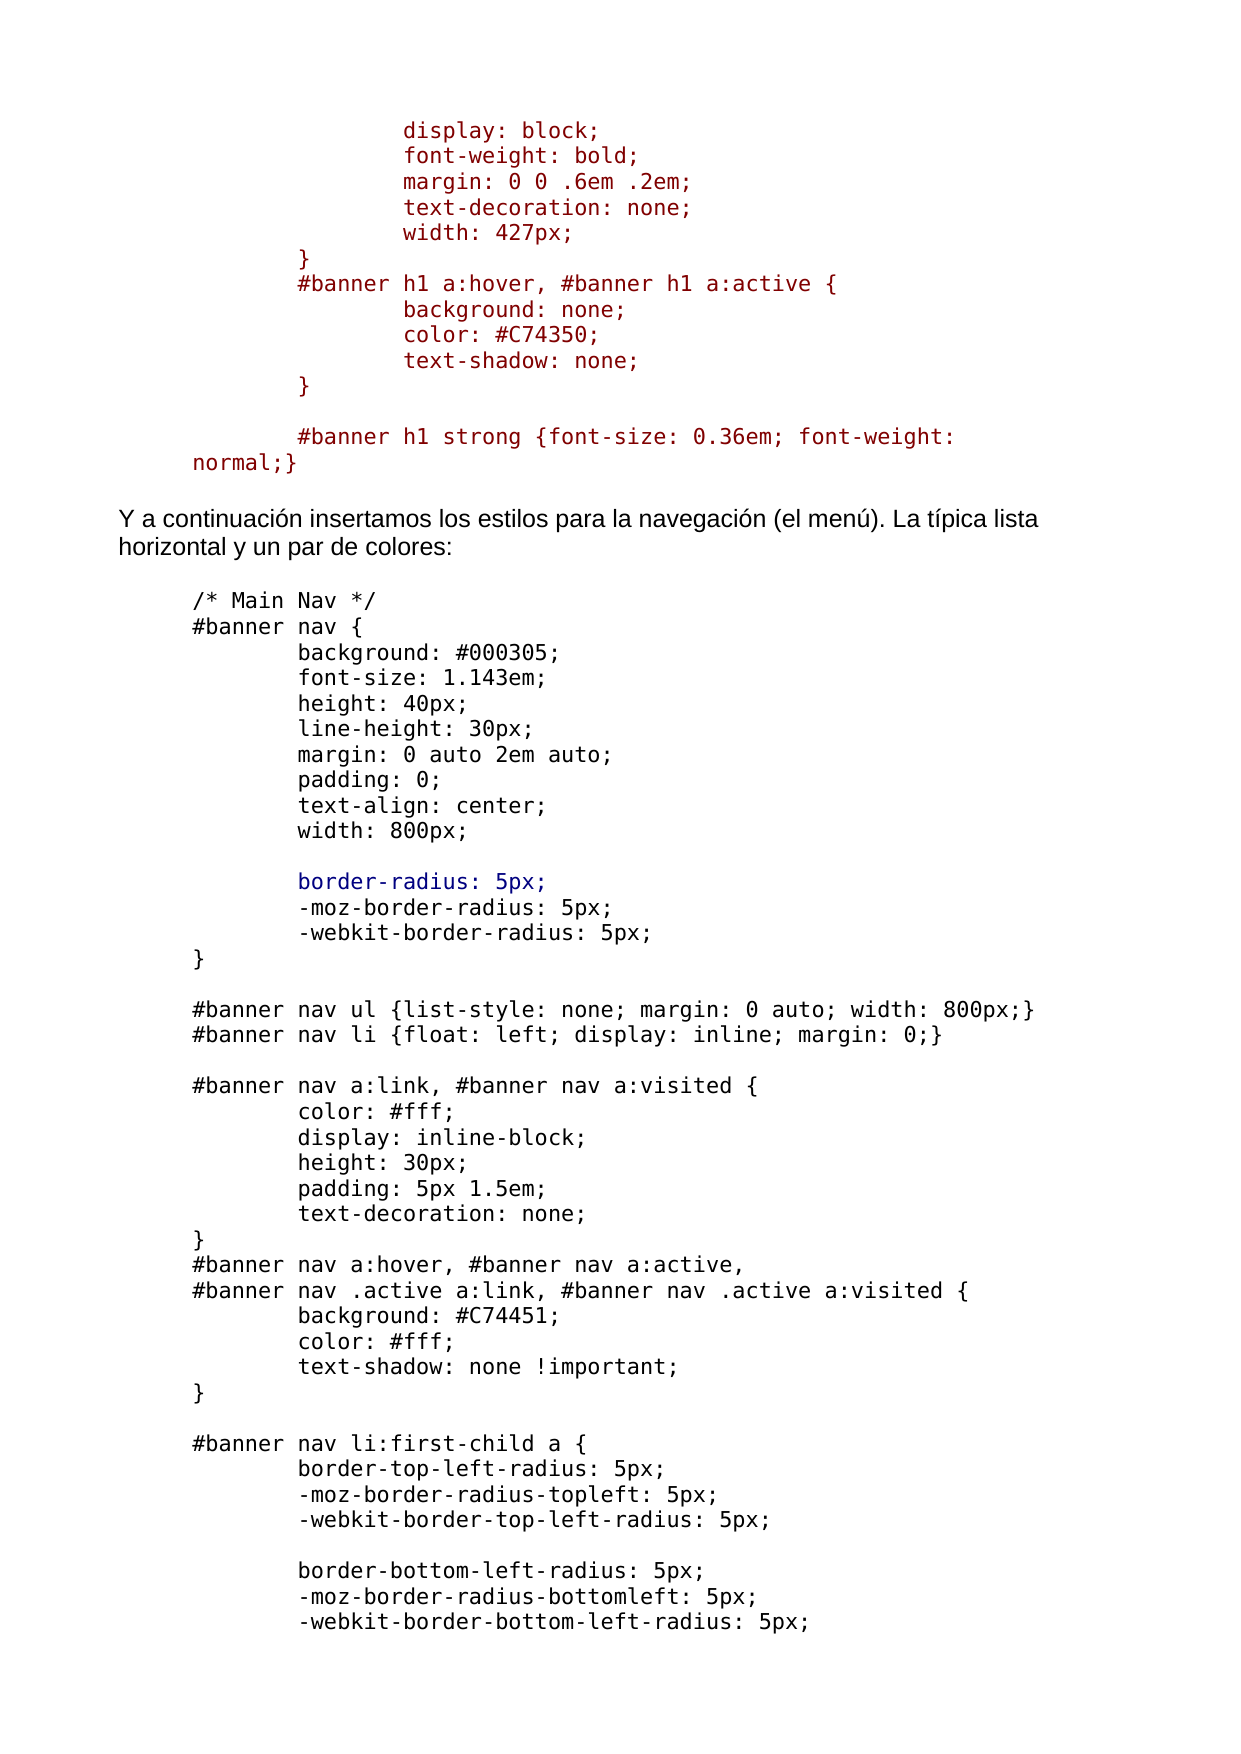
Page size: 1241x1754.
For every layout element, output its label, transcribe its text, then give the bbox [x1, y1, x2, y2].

text line-height: 30px; [192, 716, 1059, 742]
text border-bottom-left-radius: 5px; [192, 1558, 1059, 1584]
text -webkit-border-top-left-radius: 5px; [192, 1507, 1059, 1533]
text text-shadow: none !important; [192, 1354, 1059, 1380]
text text-shadow: none; [192, 348, 1059, 373]
text padding: 0; [192, 767, 1059, 793]
text background: #C74451; [192, 1303, 1059, 1329]
text } [192, 946, 1059, 971]
text -webkit-border-radius: 5px; [192, 920, 1059, 946]
text display: inline-block; [192, 1124, 1059, 1150]
text background: none; [192, 297, 1059, 322]
text margin: 0 auto 2em auto; [192, 742, 1059, 767]
text #banner nav .active a:link, #banner nav .active a:visited { [192, 1278, 1059, 1303]
text width: 800px; [192, 818, 1059, 844]
text #banner h1 a:hover, #banner h1 a:active { [192, 271, 1059, 297]
text height: 30px; [192, 1150, 1059, 1176]
text border-top-left-radius: 5px; [192, 1456, 1059, 1482]
text width: 427px; [192, 220, 1059, 246]
text Y a continuación insertamos los estilos para la navegación (el menú). La típica lista horizontal y un par de colores: [118, 505, 1059, 561]
text #banner nav a:hover, #banner nav a:active, [192, 1252, 1059, 1278]
text -moz-border-radius-topleft: 5px; [192, 1482, 1059, 1507]
text height: 40px; [192, 691, 1059, 716]
text background: #000305; [192, 640, 1059, 665]
text } [192, 1380, 1059, 1405]
text color: #fff; [192, 1099, 1059, 1124]
text font-weight: bold; [192, 144, 1059, 169]
text #banner nav ul {list-style: none; margin: 0 auto; width: 800px;} [192, 997, 1059, 1022]
text text-decoration: none; [192, 1201, 1059, 1227]
text display: block; [192, 118, 1059, 144]
text #banner h1 strong {font-size: 0.36em; font-weight: normal;} [192, 424, 1059, 475]
text #banner nav li {float: left; display: inline; margin: 0;} [192, 1022, 1059, 1048]
text } [192, 373, 1059, 399]
text color: #C74350; [192, 322, 1059, 348]
text text-decoration: none; [192, 195, 1059, 220]
text #banner nav li:first-child a { [192, 1431, 1059, 1456]
text #banner nav a:link, #banner nav a:visited { [192, 1073, 1059, 1099]
text color: #fff; [192, 1329, 1059, 1354]
text -webkit-border-bottom-left-radius: 5px; [192, 1609, 1059, 1635]
text margin: 0 0 .6em .2em; [192, 169, 1059, 195]
text text-align: center; [192, 793, 1059, 818]
text } [192, 1227, 1059, 1252]
text -moz-border-radius: 5px; [192, 895, 1059, 920]
text font-size: 1.143em; [192, 665, 1059, 691]
text padding: 5px 1.5em; [192, 1176, 1059, 1201]
text } [192, 246, 1059, 271]
text -moz-border-radius-bottomleft: 5px; [192, 1584, 1059, 1609]
text #banner nav { [192, 614, 1059, 640]
text border-radius: 5px; [192, 869, 1059, 895]
text /* Main Nav */ [192, 589, 1059, 614]
